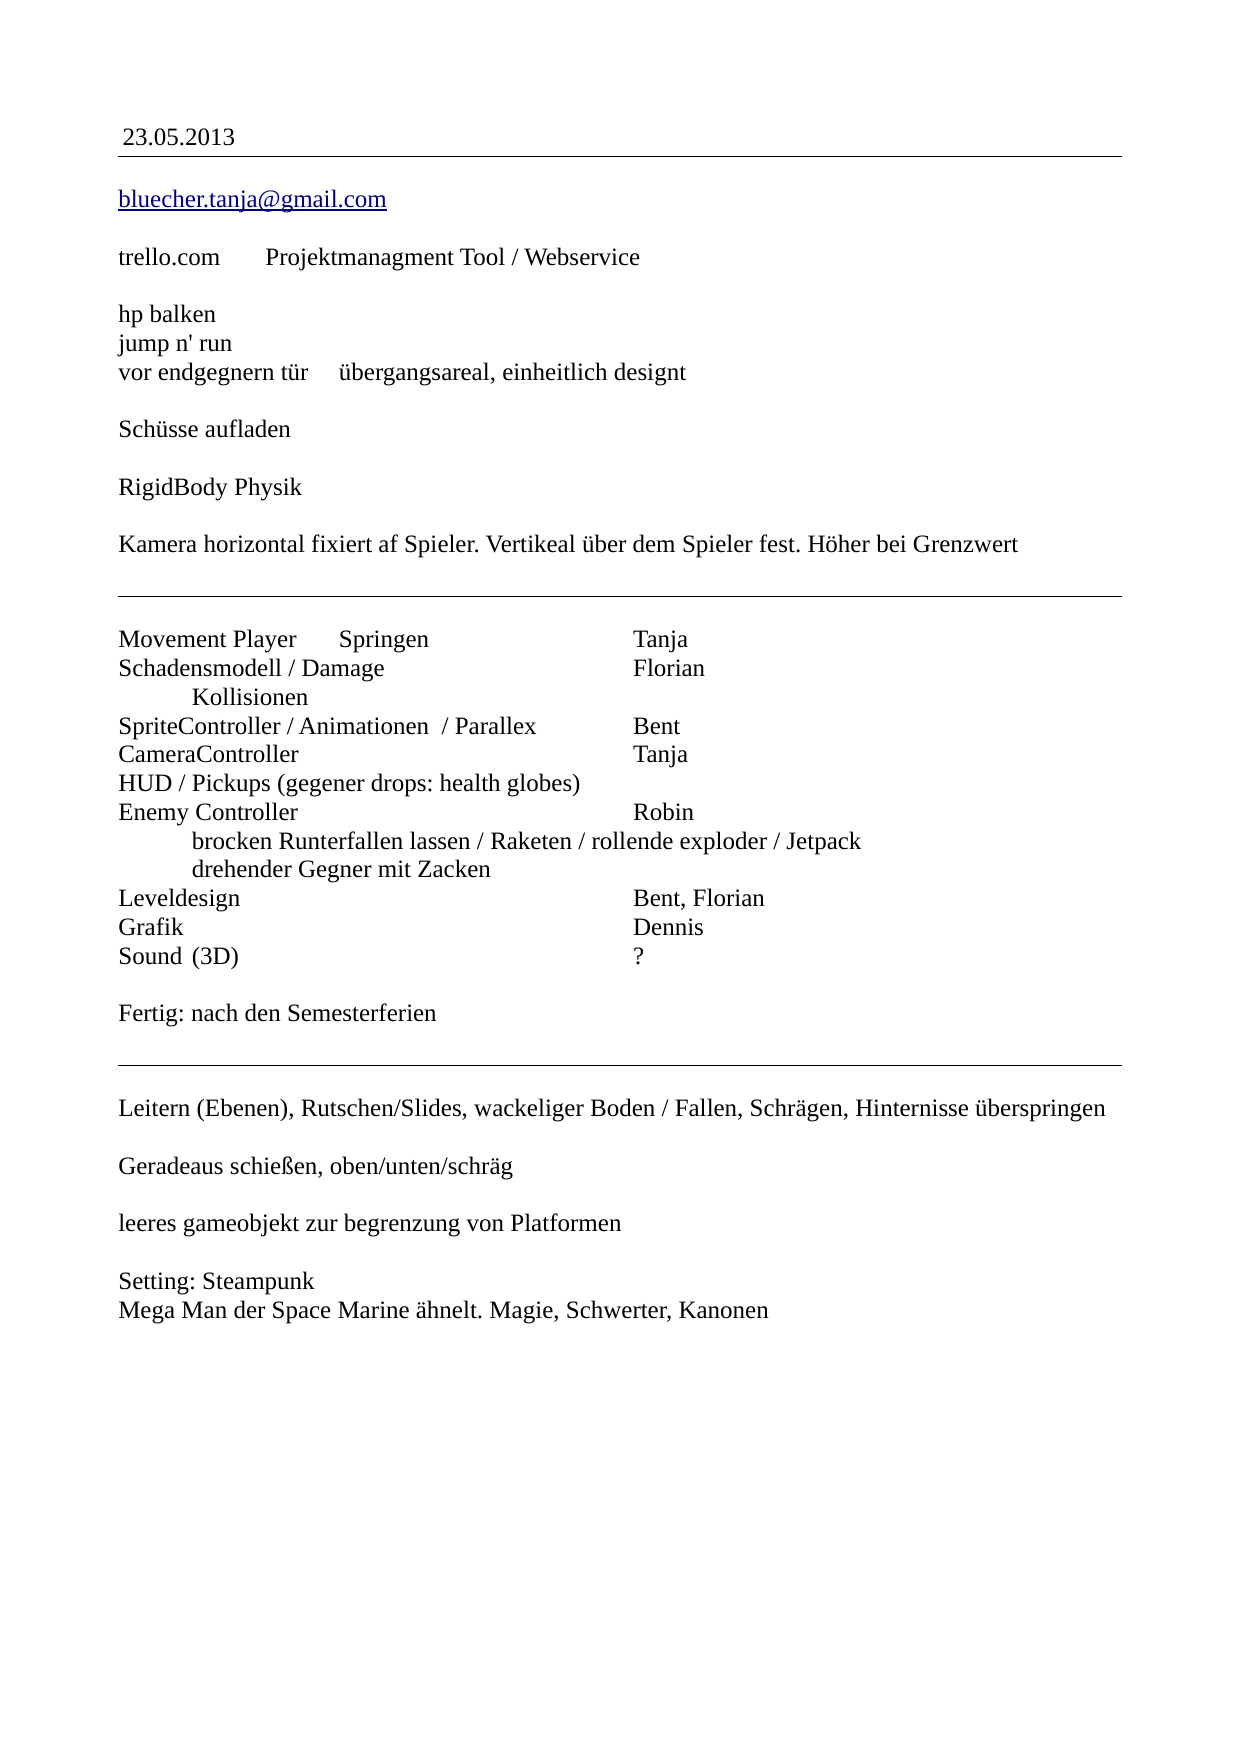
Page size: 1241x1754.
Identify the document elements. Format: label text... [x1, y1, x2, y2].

text Schadensmodell / Damage Florian [118, 653, 1122, 682]
text hp balken [118, 299, 1122, 328]
text Grafik Dennis [118, 912, 1122, 941]
text RigidBody Physik [118, 472, 1122, 501]
text Fertig: nach den Semesterferien [118, 998, 1122, 1027]
text Leitern (Ebenen), Rutschen/Slides, wackeliger Boden / Fallen, Schrägen, Hinternisse überspringen [118, 1093, 1122, 1122]
text Enemy Controller Robin [118, 797, 1122, 826]
text trello.com Projektmanagment Tool / Webservice [118, 242, 1122, 271]
text Geradeaus schießen, oben/unten/schräg [118, 1151, 1122, 1180]
text CameraController Tanja [118, 739, 1122, 768]
text drehender Gegner mit Zacken [118, 854, 1122, 883]
text leeres gameobjekt zur begrenzung von Platformen [118, 1208, 1122, 1237]
text vor endgegnern tür übergangsareal, einheitlich designt [118, 357, 1122, 386]
text Kamera horizontal fixiert af Spieler. Vertikeal über dem Spieler fest. Höher bei Grenzwert [118, 529, 1122, 558]
text Kollisionen [118, 682, 1122, 711]
text bluecher.tanja@gmail.com [118, 184, 1122, 213]
text 23.05.2013 [118, 118, 1122, 156]
text jump n' run [118, 328, 1122, 357]
text Leveldesign Bent, Florian [118, 883, 1122, 912]
text SpriteController / Animationen / Parallex Bent [118, 711, 1122, 739]
text Sound (3D) ? [118, 941, 1122, 969]
text brocken Runterfallen lassen / Raketen / rollende exploder / Jetpack [118, 826, 1122, 854]
text Movement Player Springen Tanja [118, 624, 1122, 653]
text Schüsse aufladen [118, 414, 1122, 443]
text Setting: Steampunk [118, 1266, 1122, 1295]
text Mega Man der Space Marine ähnelt. Magie, Schwerter, Kanonen [118, 1295, 1122, 1323]
text HUD / Pickups (gegener drops: health globes) [118, 768, 1122, 797]
